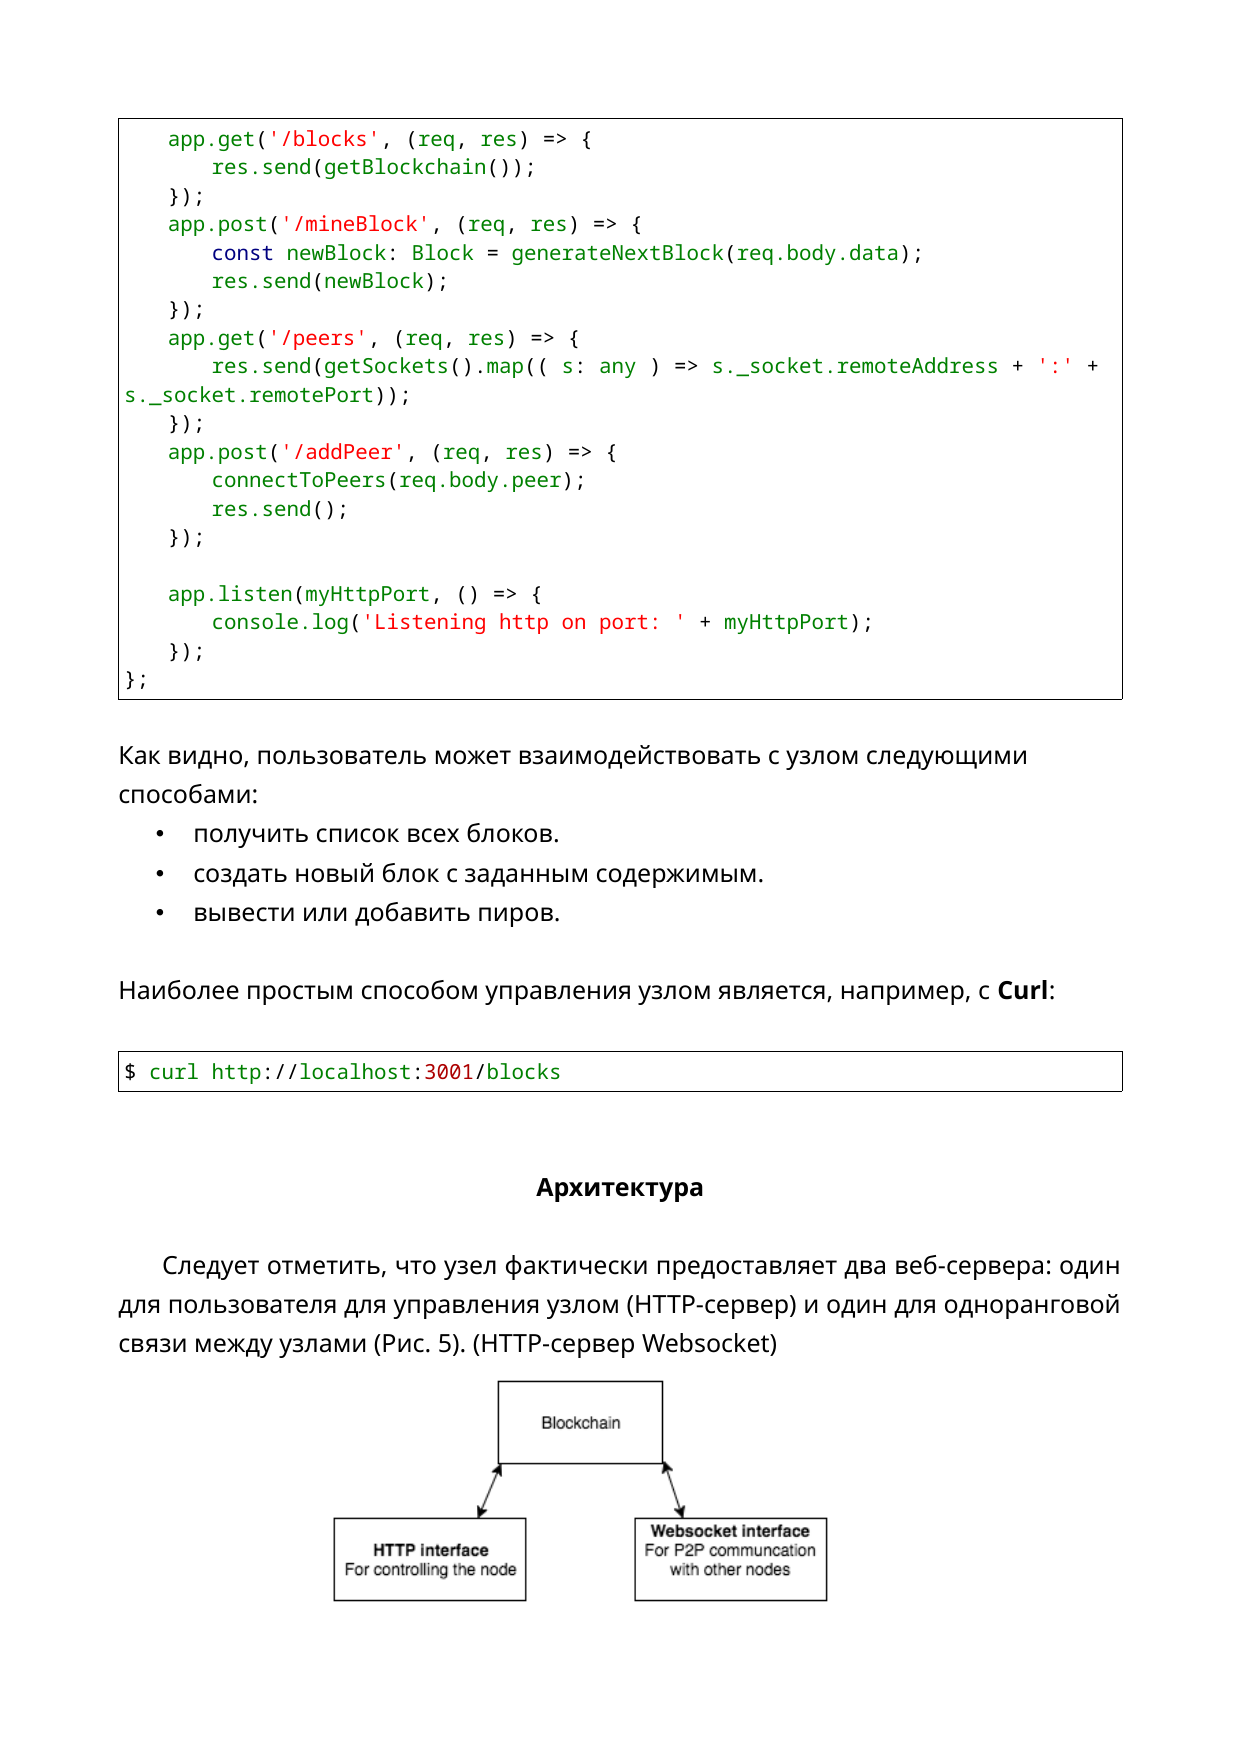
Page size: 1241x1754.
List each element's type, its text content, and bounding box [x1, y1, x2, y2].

text Как видно, пользователь может взаимодействовать с узлом следующими способами: [118, 738, 1122, 811]
list вывести или добавить пиров. [156, 894, 1122, 928]
text Архитектура [118, 1169, 1122, 1203]
picture [316, 1370, 848, 1611]
table_header app.get('/blocks', (req, res) => { res.send(getBlockchain()); }); app.post('/mineBlock', (req, res) => { const newBlock: Block = generateNextBlock(req.body.data); res.send(newBlock); }); app.get('/peers', (req, res) => { res.send(getSockets().map(( s: any ) => s._socket.remoteAddress + ':' + s._socket.remotePort)); }); app.post('/addPeer', (req, res) => { connectToPeers(req.body.peer); res.send(); }); app.listen(myHttpPort, () => { console.log('Listening http on port: ' + myHttpPort); }); }; [119, 119, 1122, 698]
text Наиболее простым способом управления узлом является, например, с Curl: [118, 973, 1122, 1007]
list создать новый блок с заданным содержимым. [156, 855, 1122, 889]
text Следует отметить, что узел фактически предоставляет два веб-сервера: один для пользователя для управления узлом (HTTP-сервер) и один для одноранговой связи между узлами (Рис. 5). (HTTP-сервер Websocket) [118, 1248, 1122, 1360]
table_header $ curl http://localhost:3001/blocks [119, 1052, 1122, 1091]
list получить список всех блоков. [156, 816, 1122, 850]
